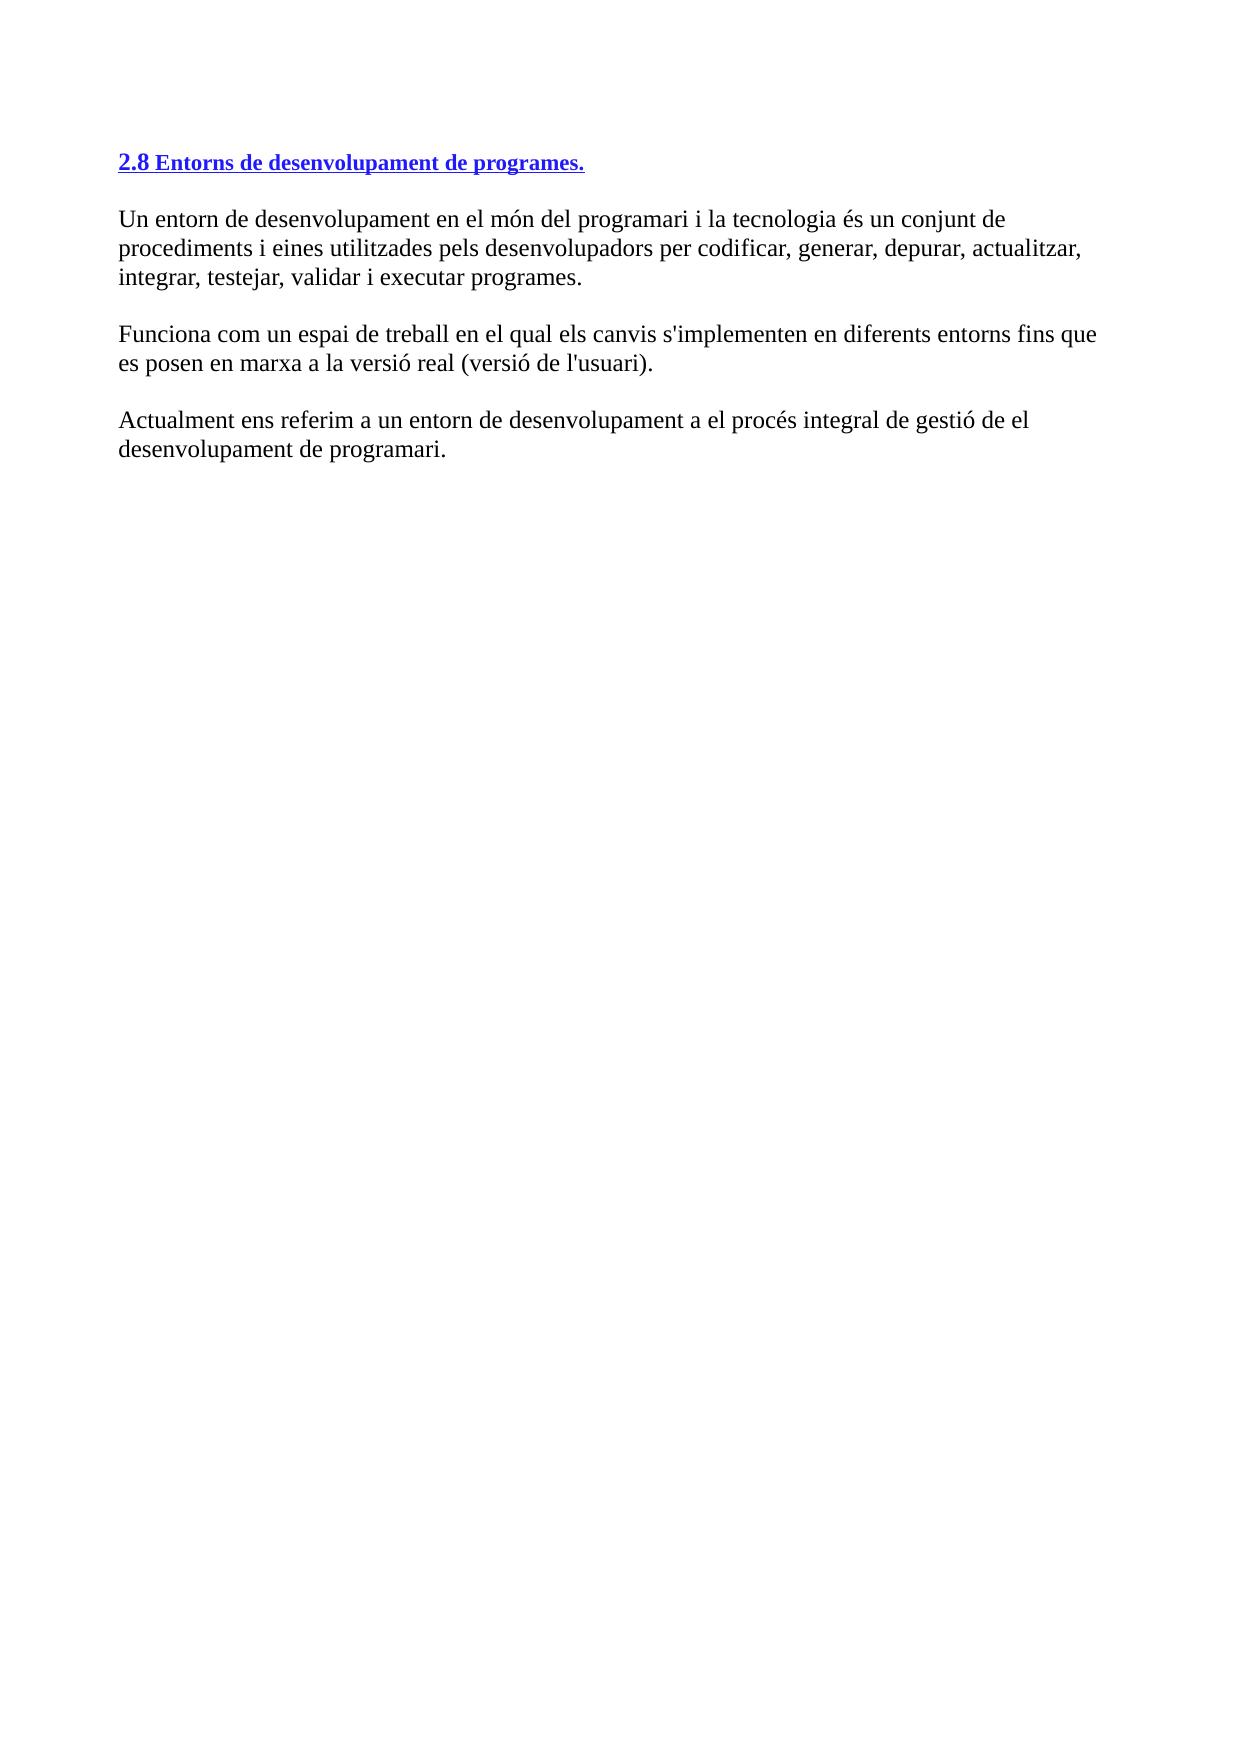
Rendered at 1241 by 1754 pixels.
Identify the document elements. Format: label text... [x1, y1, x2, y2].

text 2.8 Entorns de desenvolupament de programes. [118, 147, 1122, 176]
text Actualment ens referim a un entorn de desenvolupament a el procés integral de gestió de el desenvolupament de programari. [118, 406, 1122, 463]
text Un entorn de desenvolupament en el món del programari i la tecnologia és un conjunt de procediments i eines utilitzades pels desenvolupadors per codificar, generar, depurar, actualitzar, integrar, testejar, validar i executar programes. [118, 204, 1122, 291]
text Funciona com un espai de treball en el qual els canvis s'implementen en diferents entorns fins que es posen en marxa a la versió real (versió de l'usuari). [118, 319, 1122, 377]
